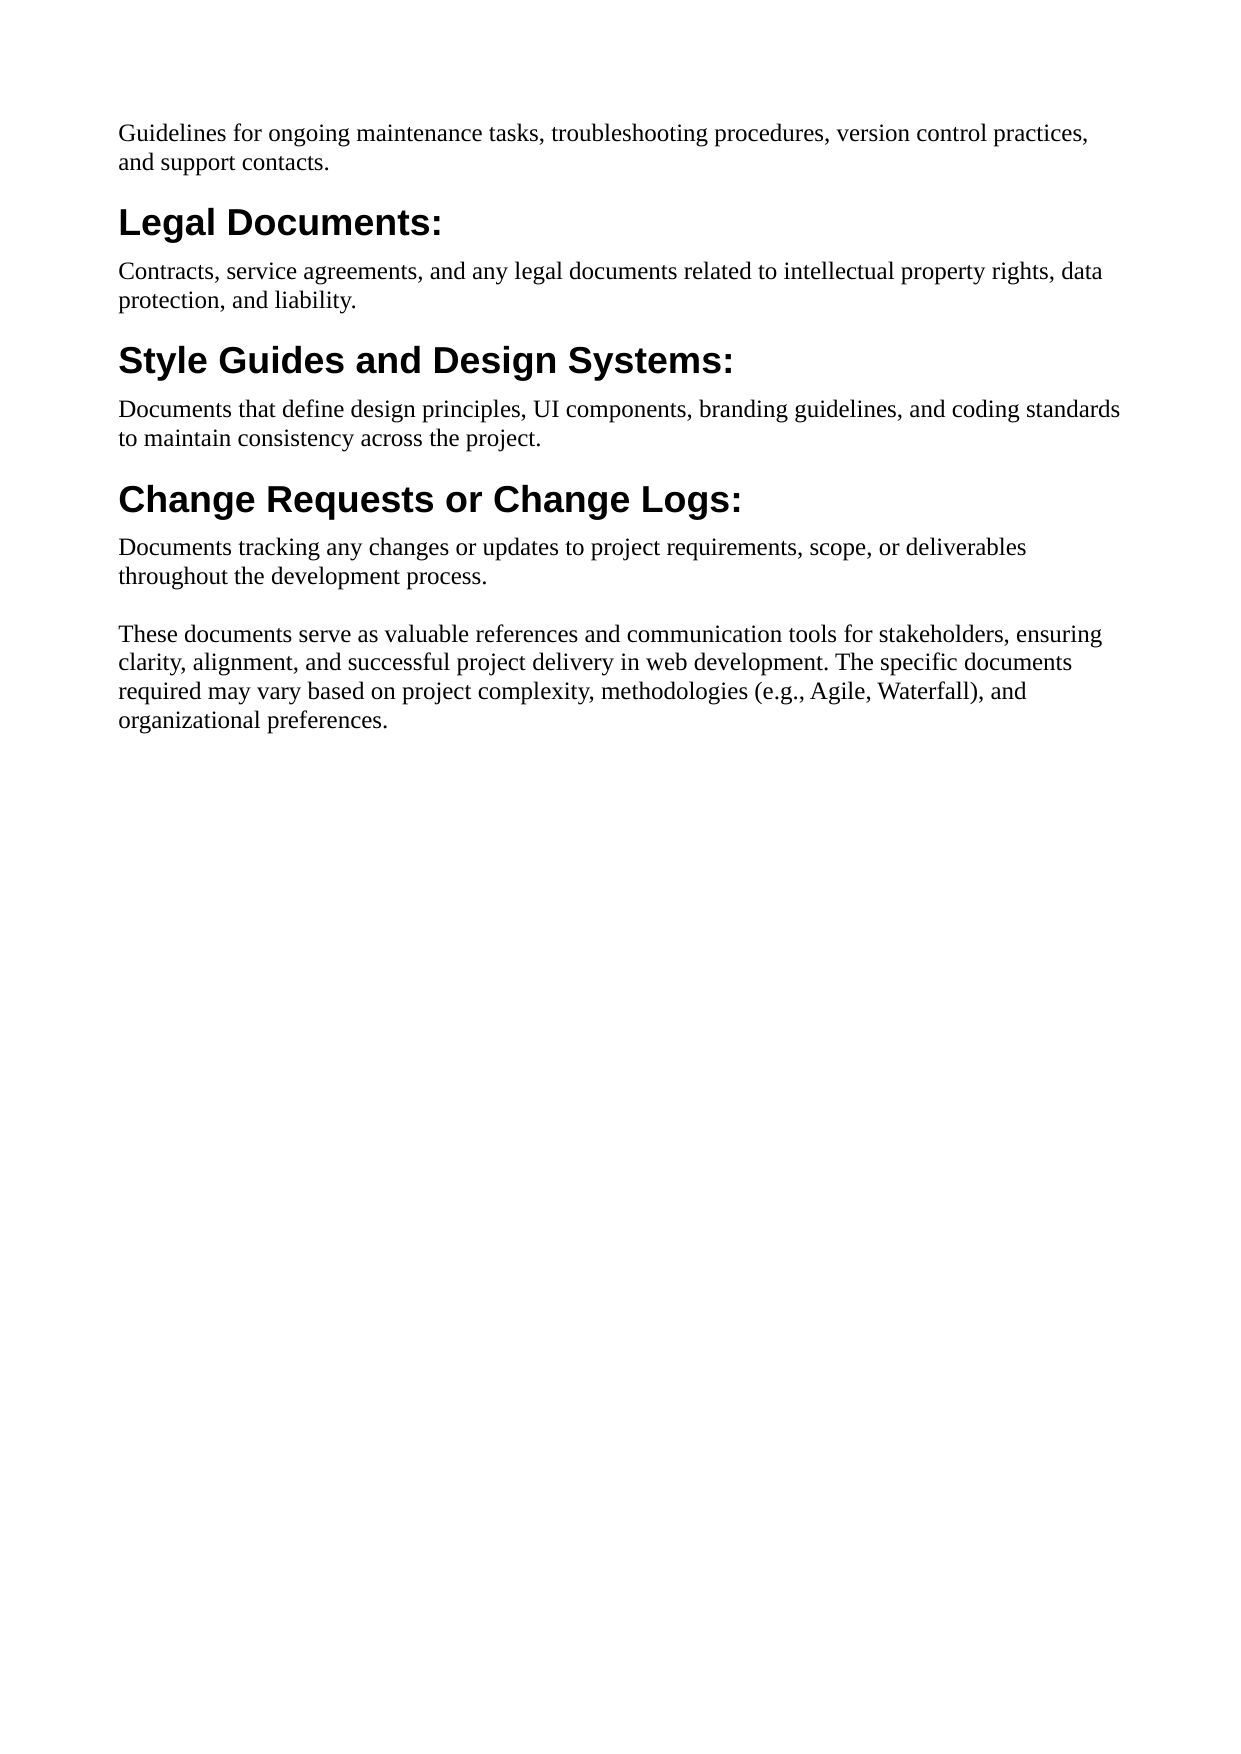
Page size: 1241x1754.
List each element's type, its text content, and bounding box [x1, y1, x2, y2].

subtitle Change Requests or Change Logs: [118, 477, 1122, 520]
text Documents tracking any changes or updates to project requirements, scope, or deliverables throughout the development process. [118, 532, 1122, 590]
subtitle Style Guides and Design Systems: [118, 339, 1122, 382]
text Contracts, service agreements, and any legal documents related to intellectual property rights, data protection, and liability. [118, 256, 1122, 314]
text Documents that define design principles, UI components, branding guidelines, and coding standards to maintain consistency across the project. [118, 394, 1122, 452]
text Guidelines for ongoing maintenance tasks, troubleshooting procedures, version control practices, and support contacts. [118, 118, 1122, 176]
subtitle Legal Documents: [118, 201, 1122, 244]
text These documents serve as valuable references and communication tools for stakeholders, ensuring clarity, alignment, and successful project delivery in web development. The specific documents required may vary based on project complexity, methodologies (e.g., Agile, Waterfall), and organizational preferences. [118, 619, 1122, 734]
